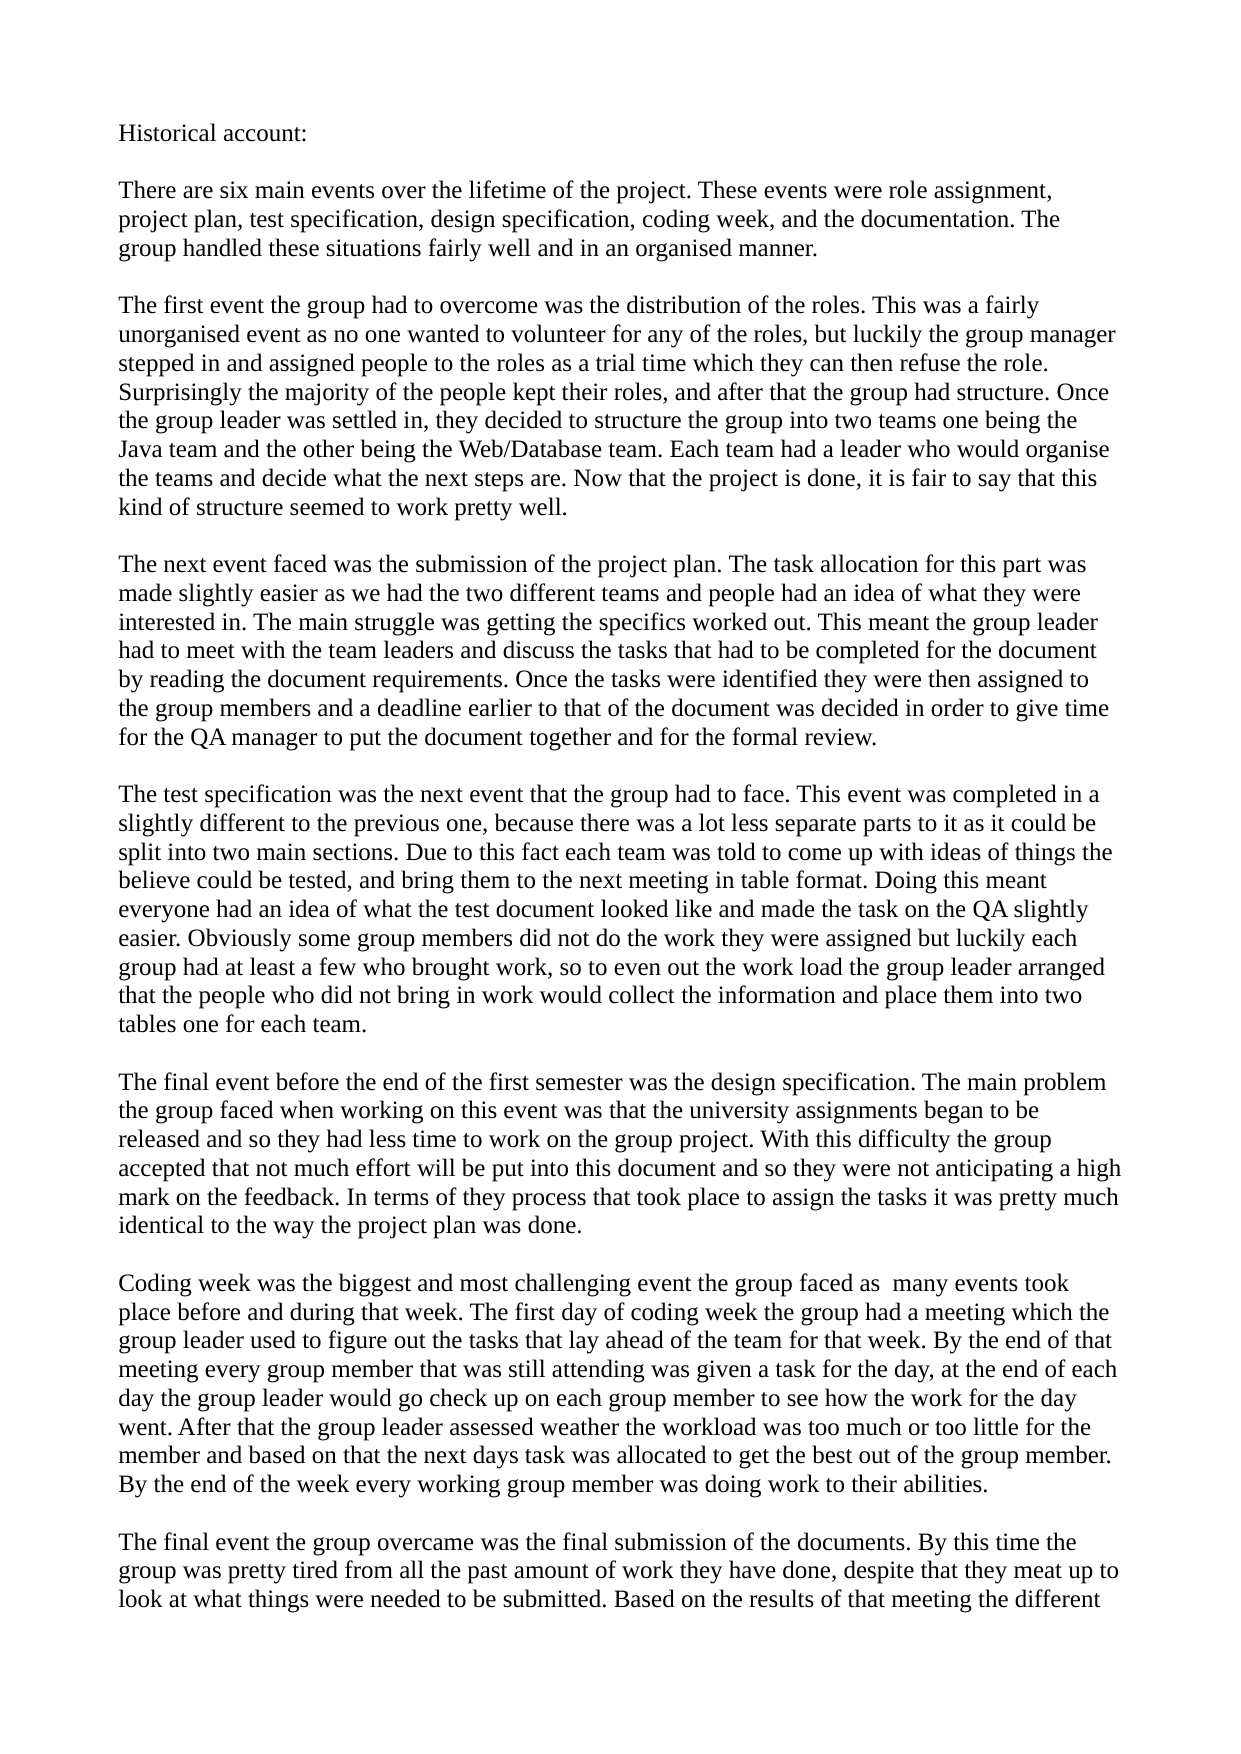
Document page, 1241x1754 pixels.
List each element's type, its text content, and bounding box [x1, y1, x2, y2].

text The final event before the end of the first semester was the design specification. The main problem the group faced when working on this event was that the university assignments began to be released and so they had less time to work on the group project. With this difficulty the group accepted that not much effort will be put into this document and so they were not anticipating a high mark on the feedback. In terms of they process that took place to assign the tasks it was pretty much identical to the way the project plan was done. [118, 1067, 1122, 1239]
text Coding week was the biggest and most challenging event the group faced as many events took place before and during that week. The first day of coding week the group had a meeting which the group leader used to figure out the tasks that lay ahead of the team for that week. By the end of that meeting every group member that was still attending was given a task for the day, at the end of each day the group leader would go check up on each group member to see how the work for the day went. After that the group leader assessed weather the workload was too much or too little for the member and based on that the next days task was allocated to get the best out of the group member. By the end of the week every working group member was doing work to their abilities. [118, 1268, 1122, 1498]
text The final event the group overcame was the final submission of the documents. By this time the group was pretty tired from all the past amount of work they have done, despite that they meat up to look at what things were needed to be submitted. Based on the results of that meeting the different [118, 1527, 1122, 1613]
text The test specification was the next event that the group had to face. This event was completed in a slightly different to the previous one, because there was a lot less separate parts to it as it could be split into two main sections. Due to this fact each team was told to come up with ideas of things the believe could be tested, and bring them to the next meeting in table format. Doing this meant everyone had an idea of what the test document looked like and made the task on the QA slightly easier. Obviously some group members did not do the work they were assigned but luckily each group had at least a few who brought work, so to even out the work load the group leader arranged that the people who did not bring in work would collect the information and place them into two tables one for each team. [118, 779, 1122, 1038]
text The first event the group had to overcome was the distribution of the roles. This was a fairly unorganised event as no one wanted to volunteer for any of the roles, but luckily the group manager stepped in and assigned people to the roles as a trial time which they can then refuse the role. Surprisingly the majority of the people kept their roles, and after that the group had structure. Once the group leader was settled in, they decided to structure the group into two teams one being the Java team and the other being the Web/Database team. Each team had a leader who would organise the teams and decide what the next steps are. Now that the project is done, it is fair to say that this kind of structure seemed to work pretty well. [118, 291, 1122, 521]
text The next event faced was the submission of the project plan. The task allocation for this part was made slightly easier as we had the two different teams and people had an idea of what they were interested in. The main struggle was getting the specifics worked out. This meant the group leader had to meet with the team leaders and discuss the tasks that had to be completed for the document by reading the document requirements. Once the tasks were identified they were then assigned to the group members and a deadline earlier to that of the document was decided in order to give time for the QA manager to put the document together and for the formal review. [118, 549, 1122, 751]
text There are six main events over the lifetime of the project. These events were role assignment, project plan, test specification, design specification, coding week, and the documentation. The group handled these situations fairly well and in an organised manner. [118, 176, 1122, 262]
text Historical account: [118, 118, 1122, 147]
